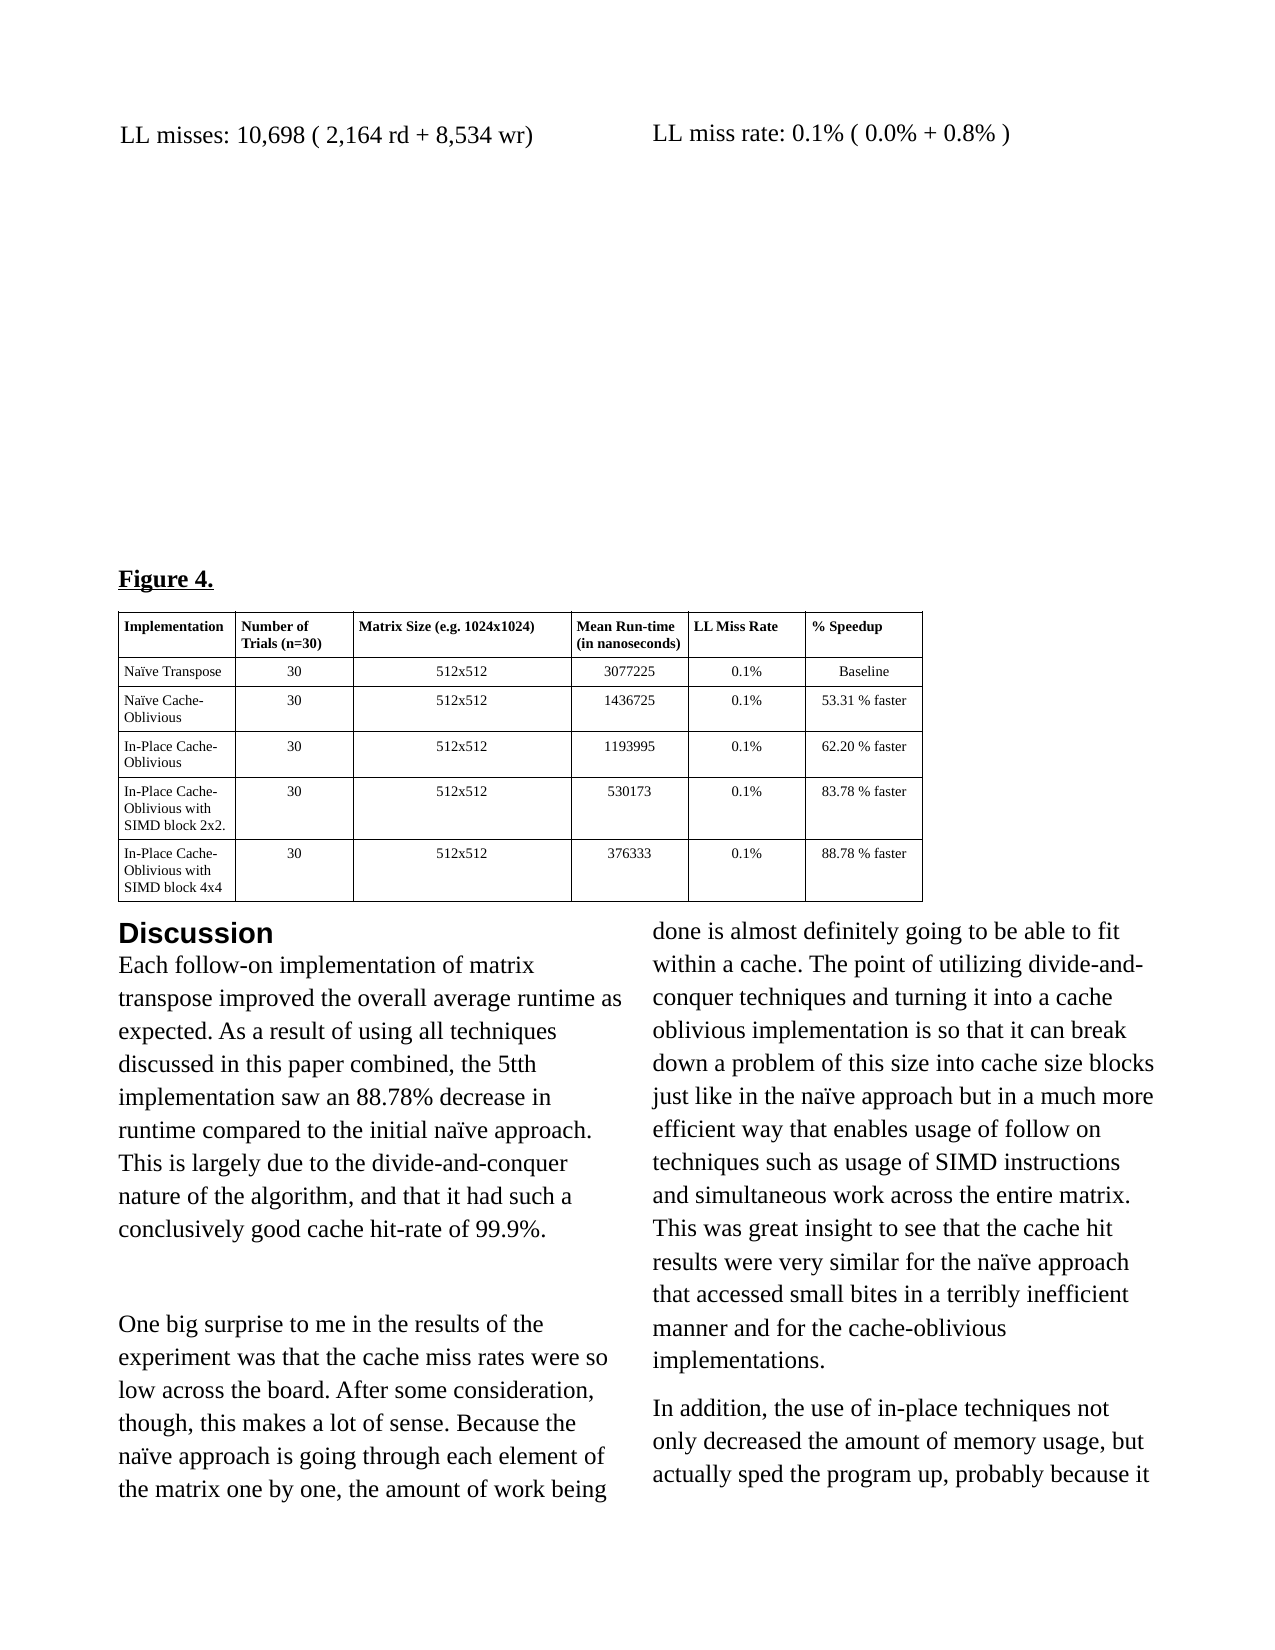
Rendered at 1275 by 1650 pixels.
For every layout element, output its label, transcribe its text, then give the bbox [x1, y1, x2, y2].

table_cell 0.1% [689, 687, 805, 731]
table_cell 512x512 [354, 732, 571, 777]
table_cell 83.78 % faster [806, 778, 922, 839]
table_cell 30 [236, 778, 353, 839]
table_cell [118, 150, 541, 182]
table_cell 3077225 [572, 658, 688, 686]
table_cell 512x512 [354, 778, 571, 839]
text One big surprise to me in the results of the experiment was that the cache miss rates were so low across the board. After some consideration, though, this makes a lot of sense. Because the naïve approach is going through each element of the matrix one by one, the amount of work being [118, 1309, 622, 1503]
table_cell 0.1% [689, 732, 805, 777]
table_cell Naïve Cache-Oblivious [119, 687, 235, 731]
table_cell 30 [236, 687, 353, 731]
table_header Matrix Size (e.g. 1024x1024) [354, 613, 571, 657]
table_cell In-Place Cache-Oblivious with SIMD block 2x2. [119, 778, 235, 839]
text done is almost definitely going to be able to fit within a cache. The point of utilizing divide-and-conquer techniques and turning it into a cache oblivious implementation is so that it can break down a problem of this size into cache size blocks just like in the naïve approach but in a much more efficient way that enables usage of follow on techniques such as usage of SIMD instructions and simultaneous work across the entire matrix. This was great insight to see that the cache hit results were very similar for the naïve approach that accessed small bites in a terribly inefficient manner and for the cache-oblivious implementations. [652, 916, 1157, 1374]
table_header Mean Run-time (in nanoseconds) [572, 613, 688, 657]
table_cell In-Place Cache-Oblivious with SIMD block 4x4 [119, 840, 235, 901]
subtitle Discussion [118, 916, 622, 950]
table_cell 530173 [572, 778, 688, 839]
subtitle LL miss rate: 0.1% ( 0.0% + 0.8% ) [652, 118, 1157, 147]
table_cell 30 [236, 840, 353, 901]
table_header LL misses: 10,698 ( 2,164 rd + 8,534 wr) [118, 118, 541, 150]
table_cell 376333 [572, 840, 688, 901]
table_cell 53.31 % faster [806, 687, 922, 731]
table_cell 1193995 [572, 732, 688, 777]
table_cell 30 [236, 658, 353, 686]
table_cell Naïve Transpose [119, 658, 235, 686]
table_header LL Miss Rate [689, 613, 805, 657]
table_cell 0.1% [689, 840, 805, 901]
table_cell 30 [236, 732, 353, 777]
text In addition, the use of in-place techniques not only decreased the amount of memory usage, but actually sped the program up, probably because it [652, 1393, 1157, 1488]
table_cell 512x512 [354, 687, 571, 731]
table_cell 512x512 [354, 840, 571, 901]
table_cell 0.1% [689, 778, 805, 839]
table_header Number of Trials (n=30) [236, 613, 353, 657]
table_header % Speedup [806, 613, 922, 657]
table_cell Baseline [806, 658, 922, 686]
text Figure 4. [118, 564, 1157, 592]
table_cell In-Place Cache-Oblivious [119, 732, 235, 777]
table_cell 512x512 [354, 658, 571, 686]
table_cell 62.20 % faster [806, 732, 922, 777]
text Each follow-on implementation of matrix transpose improved the overall average runtime as expected. As a result of using all techniques discussed in this paper combined, the 5tth implementation saw an 88.78% decrease in runtime compared to the initial naïve approach. This is largely due to the divide-and-conquer nature of the algorithm, and that it had such a conclusively good cache hit-rate of 99.9%. [118, 950, 622, 1243]
table_cell 0.1% [689, 658, 805, 686]
table_header Implementation [119, 613, 235, 657]
table_cell 88.78 % faster [806, 840, 922, 901]
table_cell 1436725 [572, 687, 688, 731]
